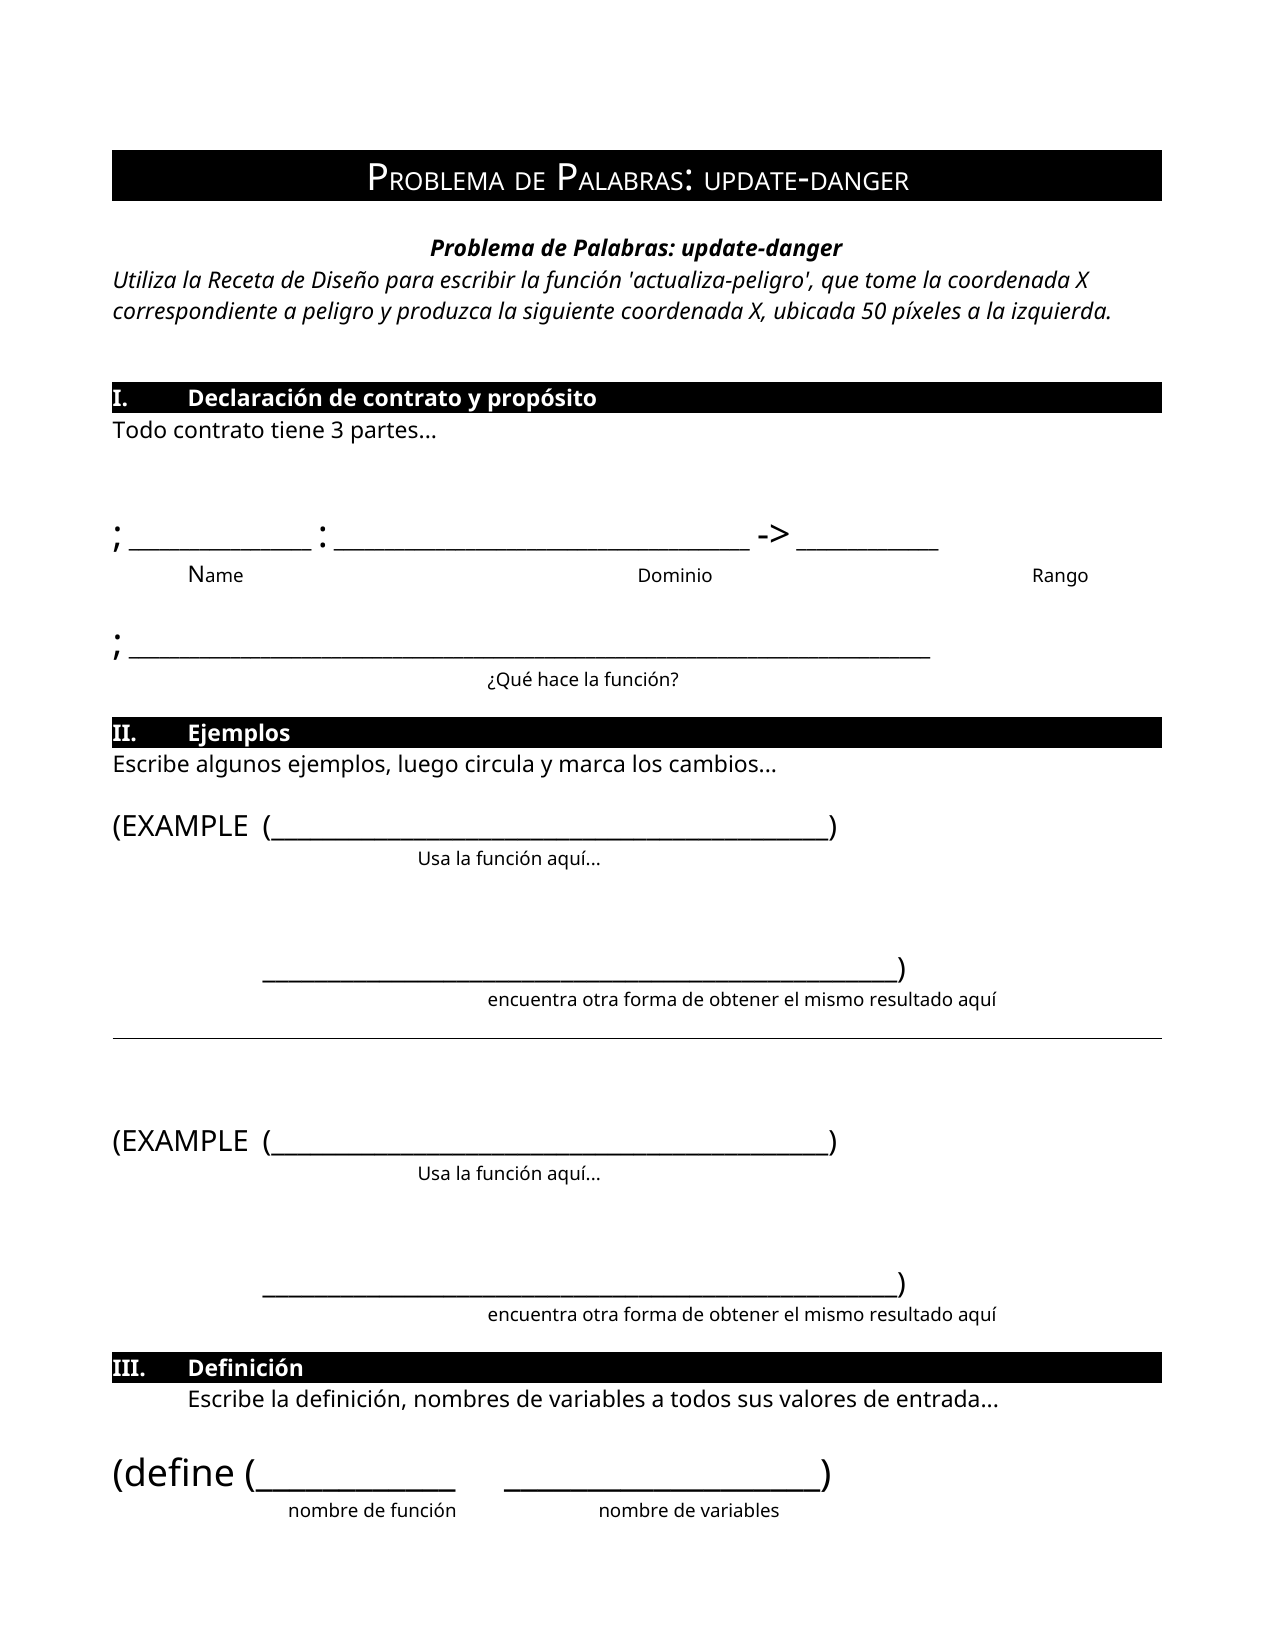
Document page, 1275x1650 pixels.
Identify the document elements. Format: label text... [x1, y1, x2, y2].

text Problema de Palabras: update-danger [112, 232, 1162, 263]
text ¿Qué hace la función? [112, 666, 1162, 692]
text ; __________________ : _________________________________________ -> ______________ [112, 507, 1162, 558]
text (EXAMPLE (___________________________________________) [112, 805, 1162, 845]
text Escribe algunos ejemplos, luego circula y marca los cambios... [112, 748, 1162, 779]
subtitle Ejemplos [112, 717, 1162, 748]
subtitle Problema de Palabras: update-danger [112, 150, 1162, 201]
text _________________________________________________) [187, 1262, 1162, 1302]
text Todo contrato tiene 3 partes... [112, 413, 1162, 445]
text nombre de función nombre de variables [112, 1497, 1162, 1522]
text Name Dominio Rango [112, 558, 1162, 589]
text Usa la función aquí... [337, 1160, 1162, 1185]
text ; _______________________________________________________________________________ [112, 615, 1162, 666]
text Utiliza la Receta de Diseño para escribir la función 'actualiza-peligro', que tome la coordenada X correspondiente a peligro y produzca la siguiente coordenada X, ubicada 50 píxeles a la izquierda. [112, 263, 1162, 326]
list Escribe la definición, nombres de variables a todos sus valores de entrada... [150, 1383, 1162, 1414]
text (EXAMPLE (___________________________________________) [112, 1120, 1162, 1160]
text encuentra otra forma de obtener el mismo resultado aquí [487, 987, 1162, 1012]
text _________________________________________________) [187, 947, 1162, 987]
text (define (____________ ___________________) [112, 1446, 1162, 1497]
text encuentra otra forma de obtener el mismo resultado aquí [487, 1302, 1162, 1327]
text Usa la función aquí... [337, 845, 1162, 870]
subtitle Declaración de contrato y propósito [112, 382, 1162, 413]
subtitle Definición [112, 1352, 1162, 1383]
